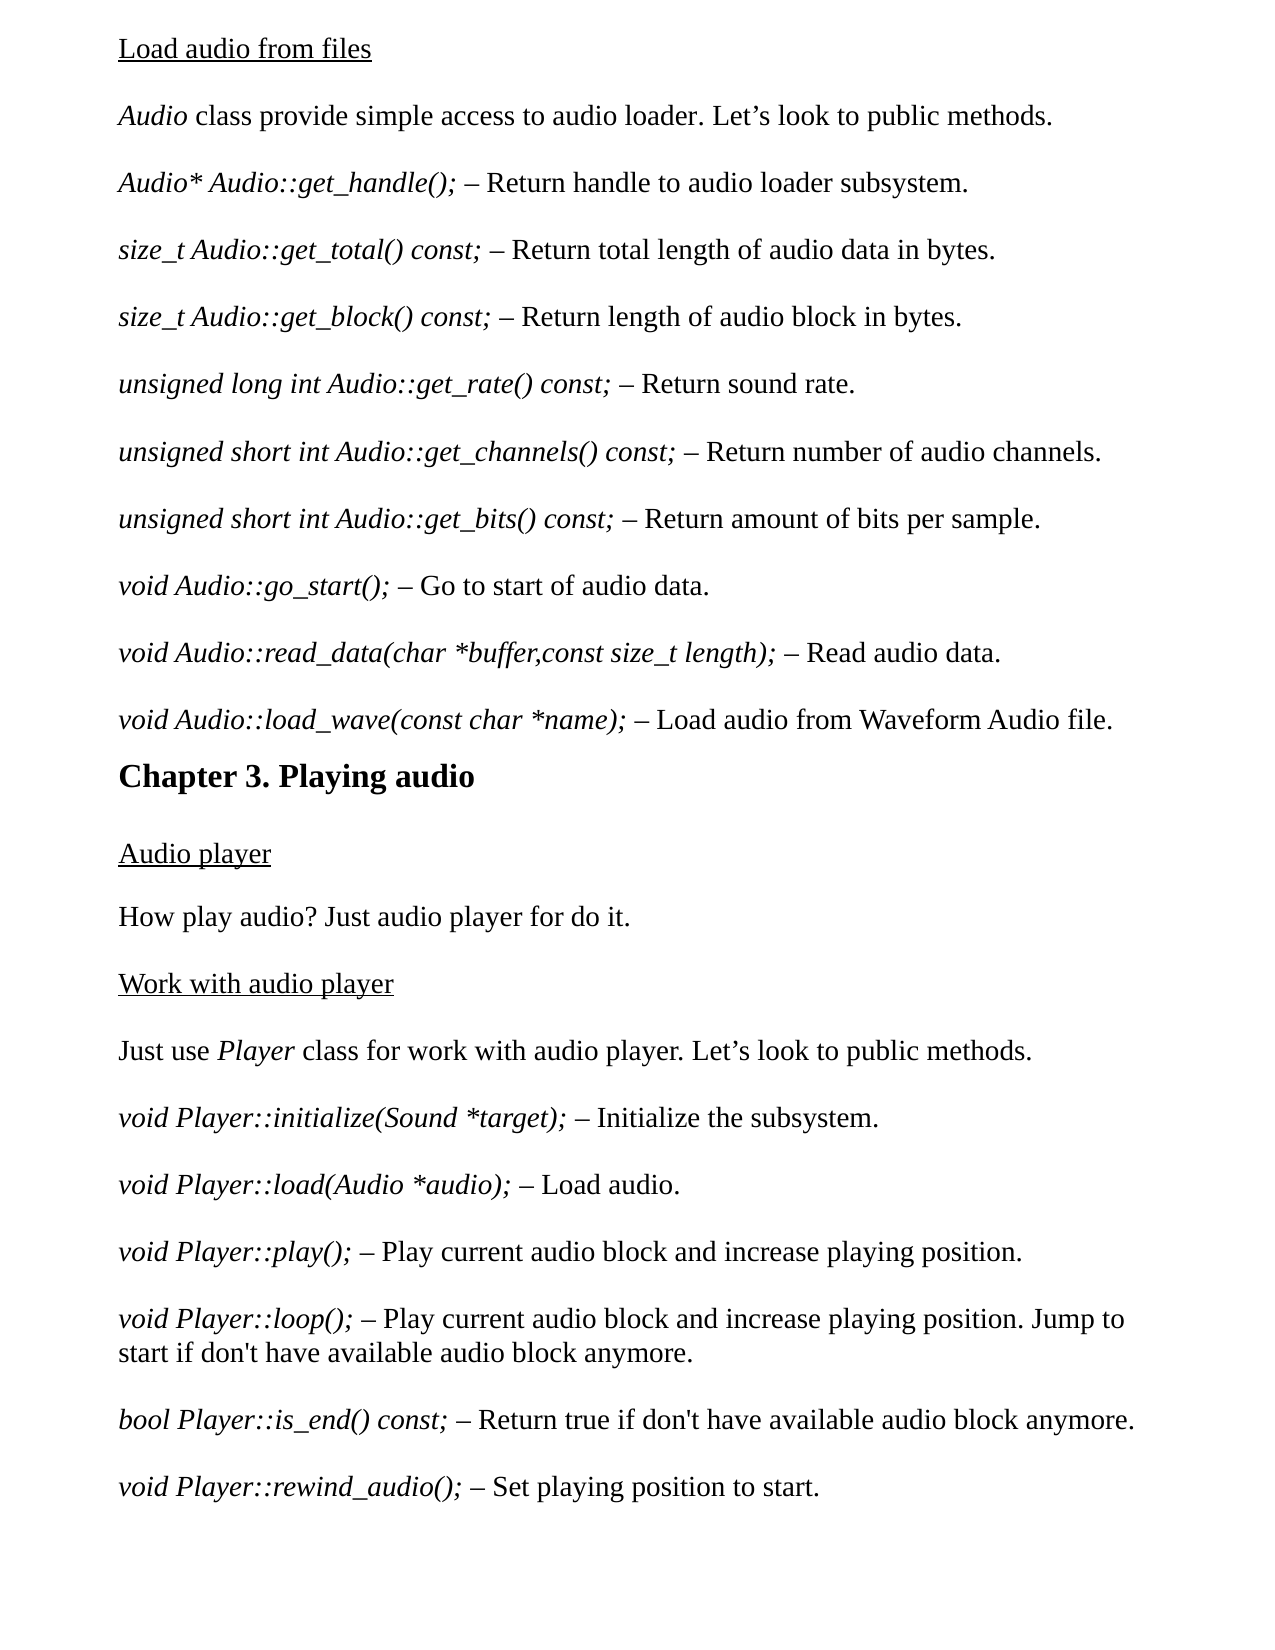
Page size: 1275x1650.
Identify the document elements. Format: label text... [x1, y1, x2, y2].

text Audio player [118, 836, 1157, 870]
text Work with audio player [118, 966, 1157, 999]
text unsigned long int Audio::get_rate() const; – Return sound rate. [118, 367, 1157, 400]
text Audio* Audio::get_handle(); – Return handle to audio loader subsystem. [118, 165, 1157, 199]
text bool Player::is_end() const; – Return true if don't have available audio block anymore. [118, 1402, 1157, 1435]
text void Audio::load_wave(const char *name); – Load audio from Waveform Audio file. [118, 702, 1157, 736]
text void Player::initialize(Sound *target); – Initialize the subsystem. [118, 1100, 1157, 1133]
text void Player::loop(); – Play current audio block and increase playing position. Jump to start if don't have available audio block anymore. [118, 1301, 1157, 1368]
text Audio class provide simple access to audio loader. Let’s look to public methods. [118, 98, 1157, 132]
text unsigned short int Audio::get_bits() const; – Return amount of bits per sample. [118, 501, 1157, 534]
text size_t Audio::get_block() const; – Return length of audio block in bytes. [118, 299, 1157, 333]
text void Player::load(Audio *audio); – Load audio. [118, 1167, 1157, 1201]
text How play audio? Just audio player for do it. [118, 899, 1157, 932]
text void Player::rewind_audio(); – Set playing position to start. [118, 1469, 1157, 1502]
subtitle Chapter 3. Playing audio [118, 756, 1157, 795]
text unsigned short int Audio::get_channels() const; – Return number of audio channels. [118, 434, 1157, 467]
text void Player::play(); – Play current audio block and increase playing position. [118, 1234, 1157, 1268]
text size_t Audio::get_total() const; – Return total length of audio data in bytes. [118, 232, 1157, 266]
text void Audio::go_start(); – Go to start of audio data. [118, 568, 1157, 601]
text Load audio from files [118, 31, 1157, 65]
text void Audio::read_data(char *buffer,const size_t length); – Read audio data. [118, 635, 1157, 668]
text Just use Player class for work with audio player. Let’s look to public methods. [118, 1033, 1157, 1066]
